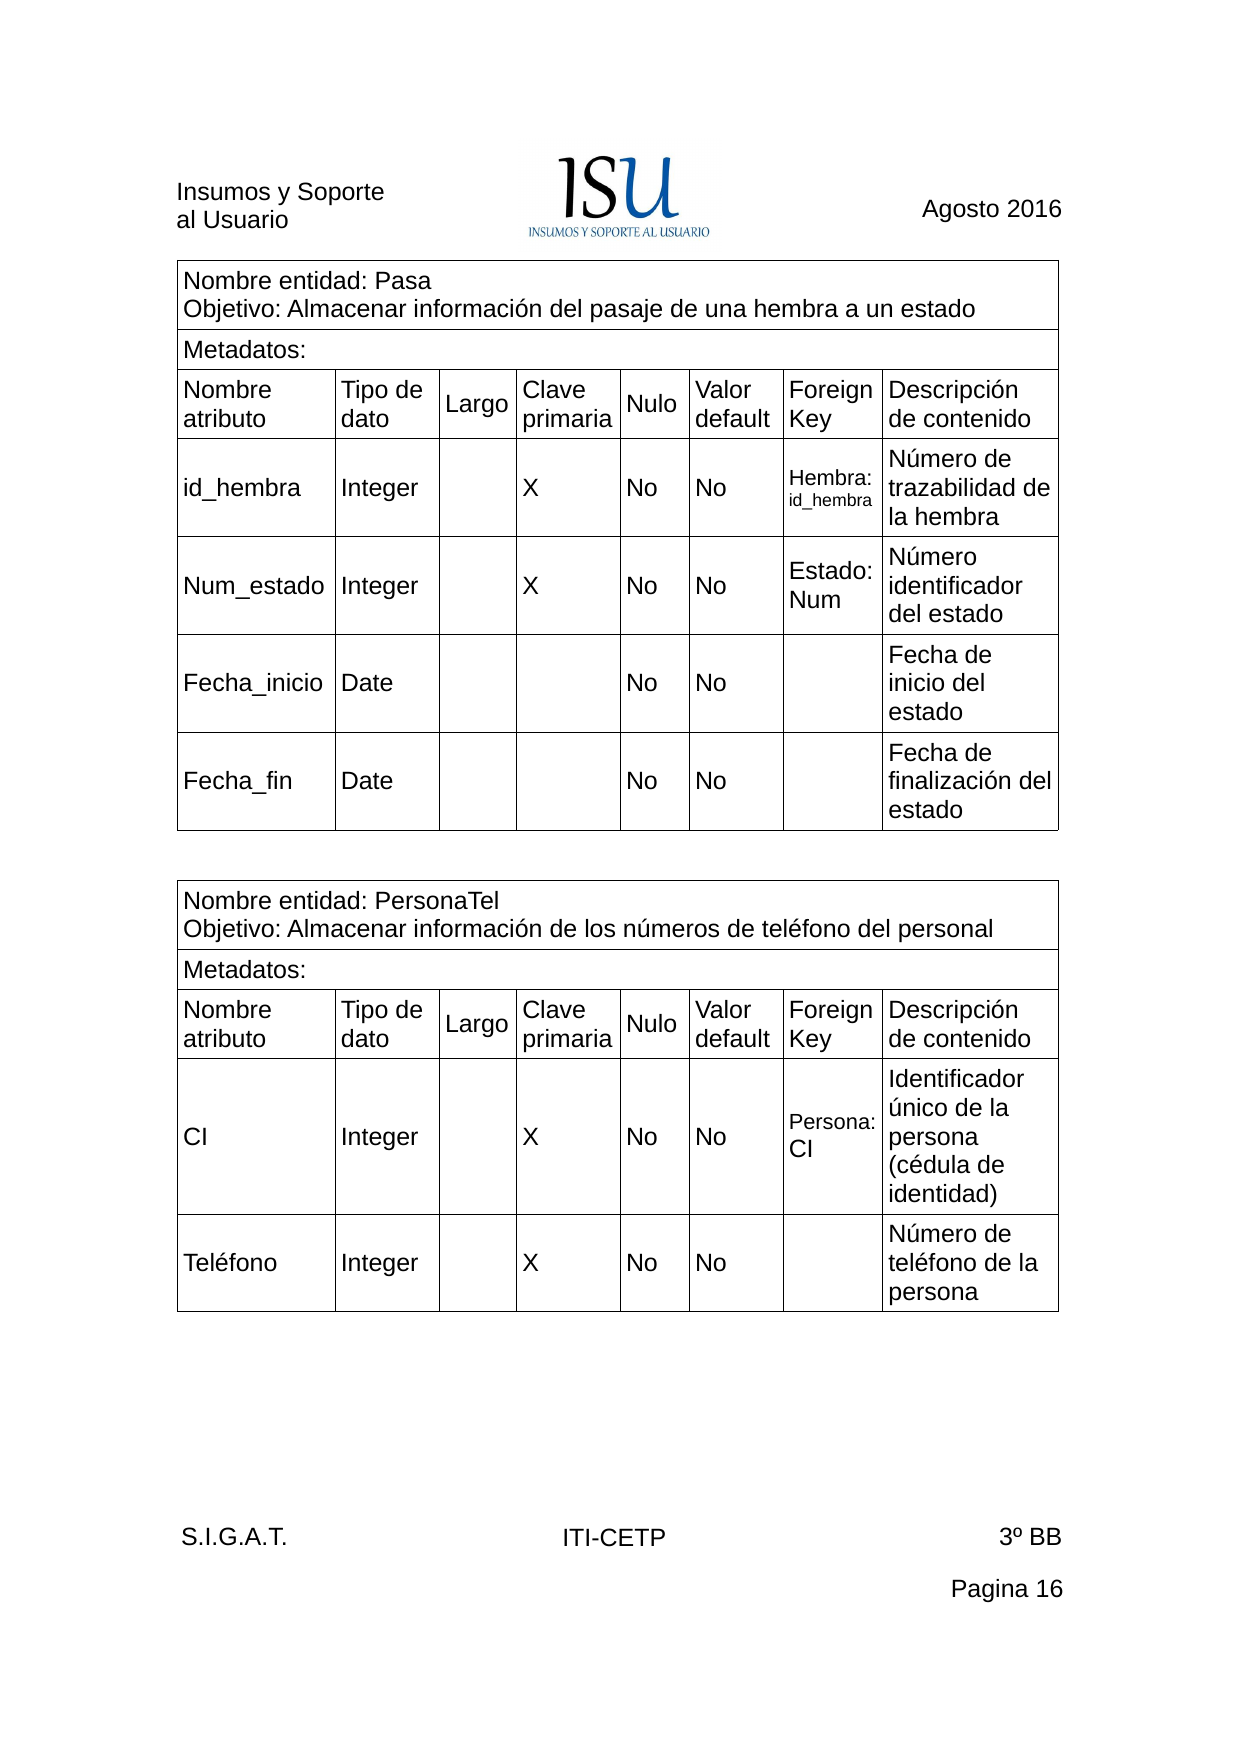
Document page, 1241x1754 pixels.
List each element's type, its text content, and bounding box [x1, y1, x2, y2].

table_cell Descripción de contenido [883, 990, 1058, 1058]
table_cell Date [336, 733, 439, 829]
table_cell [440, 635, 516, 732]
table_header Nombre entidad: Pasa Objetivo: Almacenar información del pasaje de una hembra a un estado [178, 261, 1058, 329]
table_cell Nombre atributo [178, 370, 335, 438]
table_cell Tipo de dato [336, 990, 439, 1058]
table_cell Nombre atributo [178, 990, 335, 1058]
table_cell Fecha_fin [178, 733, 335, 829]
table_cell [784, 1215, 882, 1311]
table_cell Tipo de dato [336, 370, 439, 438]
table_cell [440, 439, 516, 536]
table_cell Teléfono [178, 1215, 335, 1311]
table_cell Valor default [690, 370, 783, 438]
table_cell No [621, 537, 689, 634]
table_cell Metadatos: [178, 950, 1058, 989]
table_cell id_hembra [178, 439, 335, 536]
table_cell No [690, 439, 783, 536]
table_cell [440, 537, 516, 634]
table_cell No [621, 439, 689, 536]
table_cell No [621, 635, 689, 732]
table_cell Fecha_inicio [178, 635, 335, 732]
table_cell Clave primaria [517, 990, 620, 1058]
table_cell Integer [336, 1059, 439, 1214]
table_header Nombre entidad: PersonaTel Objetivo: Almacenar información de los números de teléfono del personal [178, 881, 1058, 949]
table_cell Nulo [621, 370, 689, 438]
table_cell Integer [336, 439, 439, 536]
table_cell CI [178, 1059, 335, 1214]
table_cell [440, 1215, 516, 1311]
table_cell Largo [440, 370, 516, 438]
table_cell No [690, 733, 783, 829]
table_cell X [517, 1215, 620, 1311]
table_cell Estado: Num [784, 537, 882, 634]
table_cell Num_estado [178, 537, 335, 634]
table_cell [517, 635, 620, 732]
table_cell [784, 733, 882, 829]
table_cell Número de trazabilidad de la hembra [883, 439, 1058, 536]
table_cell Date [336, 635, 439, 732]
table_cell [517, 733, 620, 829]
table_cell No [621, 733, 689, 829]
table_cell Valor default [690, 990, 783, 1058]
table_cell X [517, 537, 620, 634]
table_cell [440, 1059, 516, 1214]
table_cell Foreign Key [784, 370, 882, 438]
table_cell Descripción de contenido [883, 370, 1058, 438]
table_cell Metadatos: [178, 330, 1058, 369]
table_cell No [690, 537, 783, 634]
table_cell Identificador único de la persona (cédula de identidad) [883, 1059, 1058, 1214]
picture [517, 138, 723, 252]
table_cell Integer [336, 537, 439, 634]
table_cell Nulo [621, 990, 689, 1058]
table_cell [784, 635, 882, 732]
table_cell X [517, 1059, 620, 1214]
table_cell Fecha de finalización del estado [883, 733, 1058, 829]
table_cell Persona: CI [784, 1059, 882, 1214]
table_cell No [621, 1059, 689, 1214]
table_cell Número de teléfono de la persona [883, 1215, 1058, 1311]
table_cell Clave primaria [517, 370, 620, 438]
table_cell No [690, 1215, 783, 1311]
table_cell Número identificador del estado [883, 537, 1058, 634]
table_cell Largo [440, 990, 516, 1058]
table_cell No [690, 1059, 783, 1214]
table_cell No [690, 635, 783, 732]
table_cell Integer [336, 1215, 439, 1311]
table_cell No [621, 1215, 689, 1311]
table_cell Fecha de inicio del estado [883, 635, 1058, 732]
table_cell Foreign Key [784, 990, 882, 1058]
table_cell X [517, 439, 620, 536]
table_cell [440, 733, 516, 829]
table_cell Hembra: id_hembra [784, 439, 882, 536]
